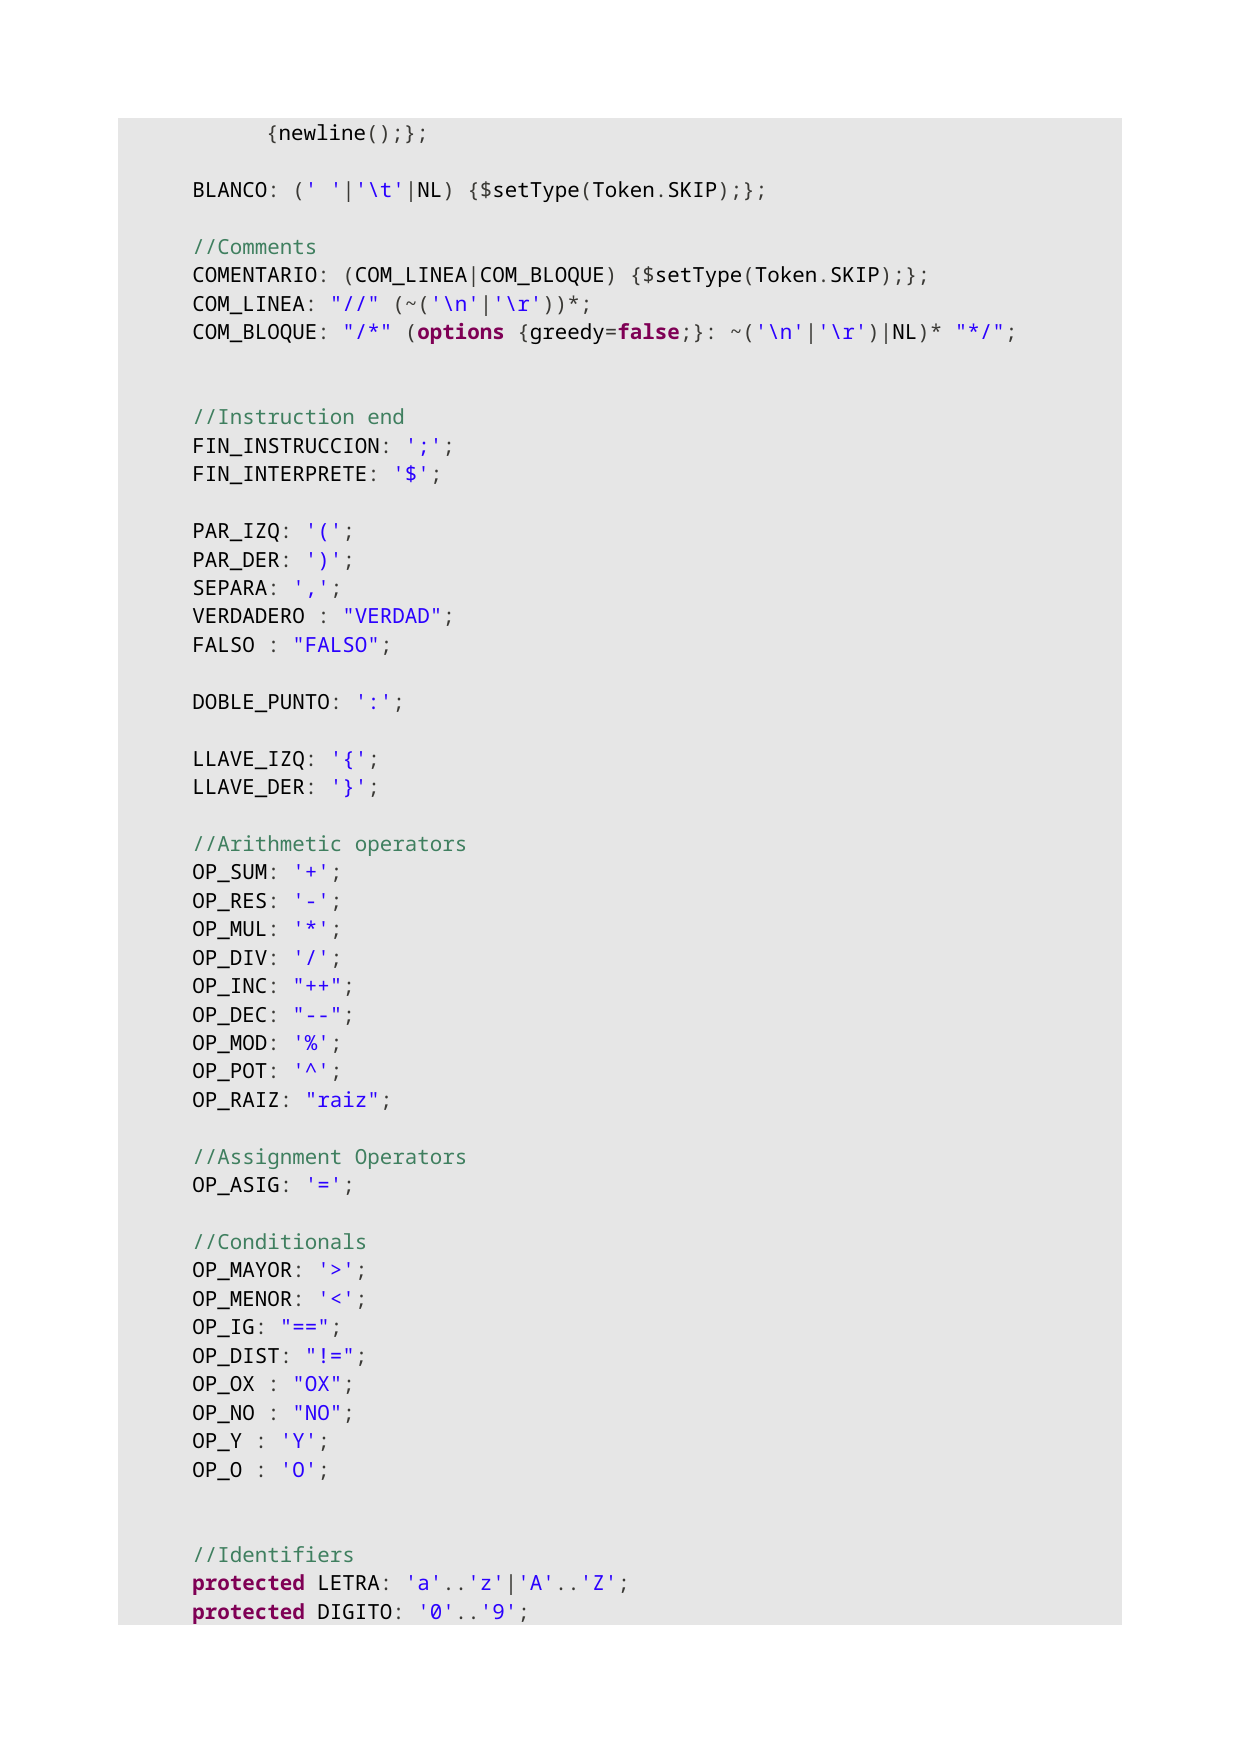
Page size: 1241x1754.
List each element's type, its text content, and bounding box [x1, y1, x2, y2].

text PAR_DER: ')'; [118, 545, 1122, 573]
text COM_BLOQUE: "/*" (options {greedy=false;}: ~('\n'|'\r')|NL)* "*/"; [118, 317, 1122, 346]
text LLAVE_DER: '}'; [118, 772, 1122, 801]
text //Instruction end [118, 402, 1122, 431]
text SEPARA: ','; [118, 573, 1122, 602]
text OP_OX : "OX"; [118, 1369, 1122, 1398]
text OP_RAIZ: "raiz"; [118, 1085, 1122, 1113]
text {newline();}; [118, 118, 1122, 147]
text protected DIGITO: '0'..'9'; [118, 1597, 1122, 1625]
text OP_RES: '-'; [118, 886, 1122, 914]
text OP_MOD: '%'; [118, 1028, 1122, 1057]
text PAR_IZQ: '('; [118, 516, 1122, 545]
text OP_Y : 'Y'; [118, 1426, 1122, 1455]
text OP_MENOR: '<'; [118, 1284, 1122, 1312]
text DOBLE_PUNTO: ':'; [118, 687, 1122, 715]
text FIN_INSTRUCCION: ';'; [118, 431, 1122, 459]
text FALSO : "FALSO"; [118, 630, 1122, 658]
text BLANCO: (' '|'\t'|NL) {$setType(Token.SKIP);}; [118, 175, 1122, 203]
text OP_DEC: "--"; [118, 1000, 1122, 1028]
text FIN_INTERPRETE: '$'; [118, 459, 1122, 488]
text OP_SUM: '+'; [118, 857, 1122, 886]
text //Conditionals [118, 1227, 1122, 1256]
text OP_MAYOR: '>'; [118, 1256, 1122, 1284]
text OP_IG: "=="; [118, 1312, 1122, 1341]
text OP_DIV: '/'; [118, 943, 1122, 971]
text VERDADERO : "VERDAD"; [118, 602, 1122, 630]
text COM_LINEA: "//" (~('\n'|'\r'))*; [118, 289, 1122, 317]
text OP_DIST: "!="; [118, 1341, 1122, 1369]
text COMENTARIO: (COM_LINEA|COM_BLOQUE) {$setType(Token.SKIP);}; [118, 260, 1122, 289]
text LLAVE_IZQ: '{'; [118, 744, 1122, 772]
text //Assignment Operators [118, 1142, 1122, 1170]
text //Comments [118, 232, 1122, 260]
text OP_O : 'O'; [118, 1455, 1122, 1483]
text OP_NO : "NO"; [118, 1398, 1122, 1426]
text protected LETRA: 'a'..'z'|'A'..'Z'; [118, 1568, 1122, 1597]
text OP_POT: '^'; [118, 1057, 1122, 1085]
text OP_INC: "++"; [118, 971, 1122, 1000]
text //Arithmetic operators [118, 829, 1122, 857]
text OP_ASIG: '='; [118, 1170, 1122, 1199]
text OP_MUL: '*'; [118, 914, 1122, 943]
text //Identifiers [118, 1540, 1122, 1568]
